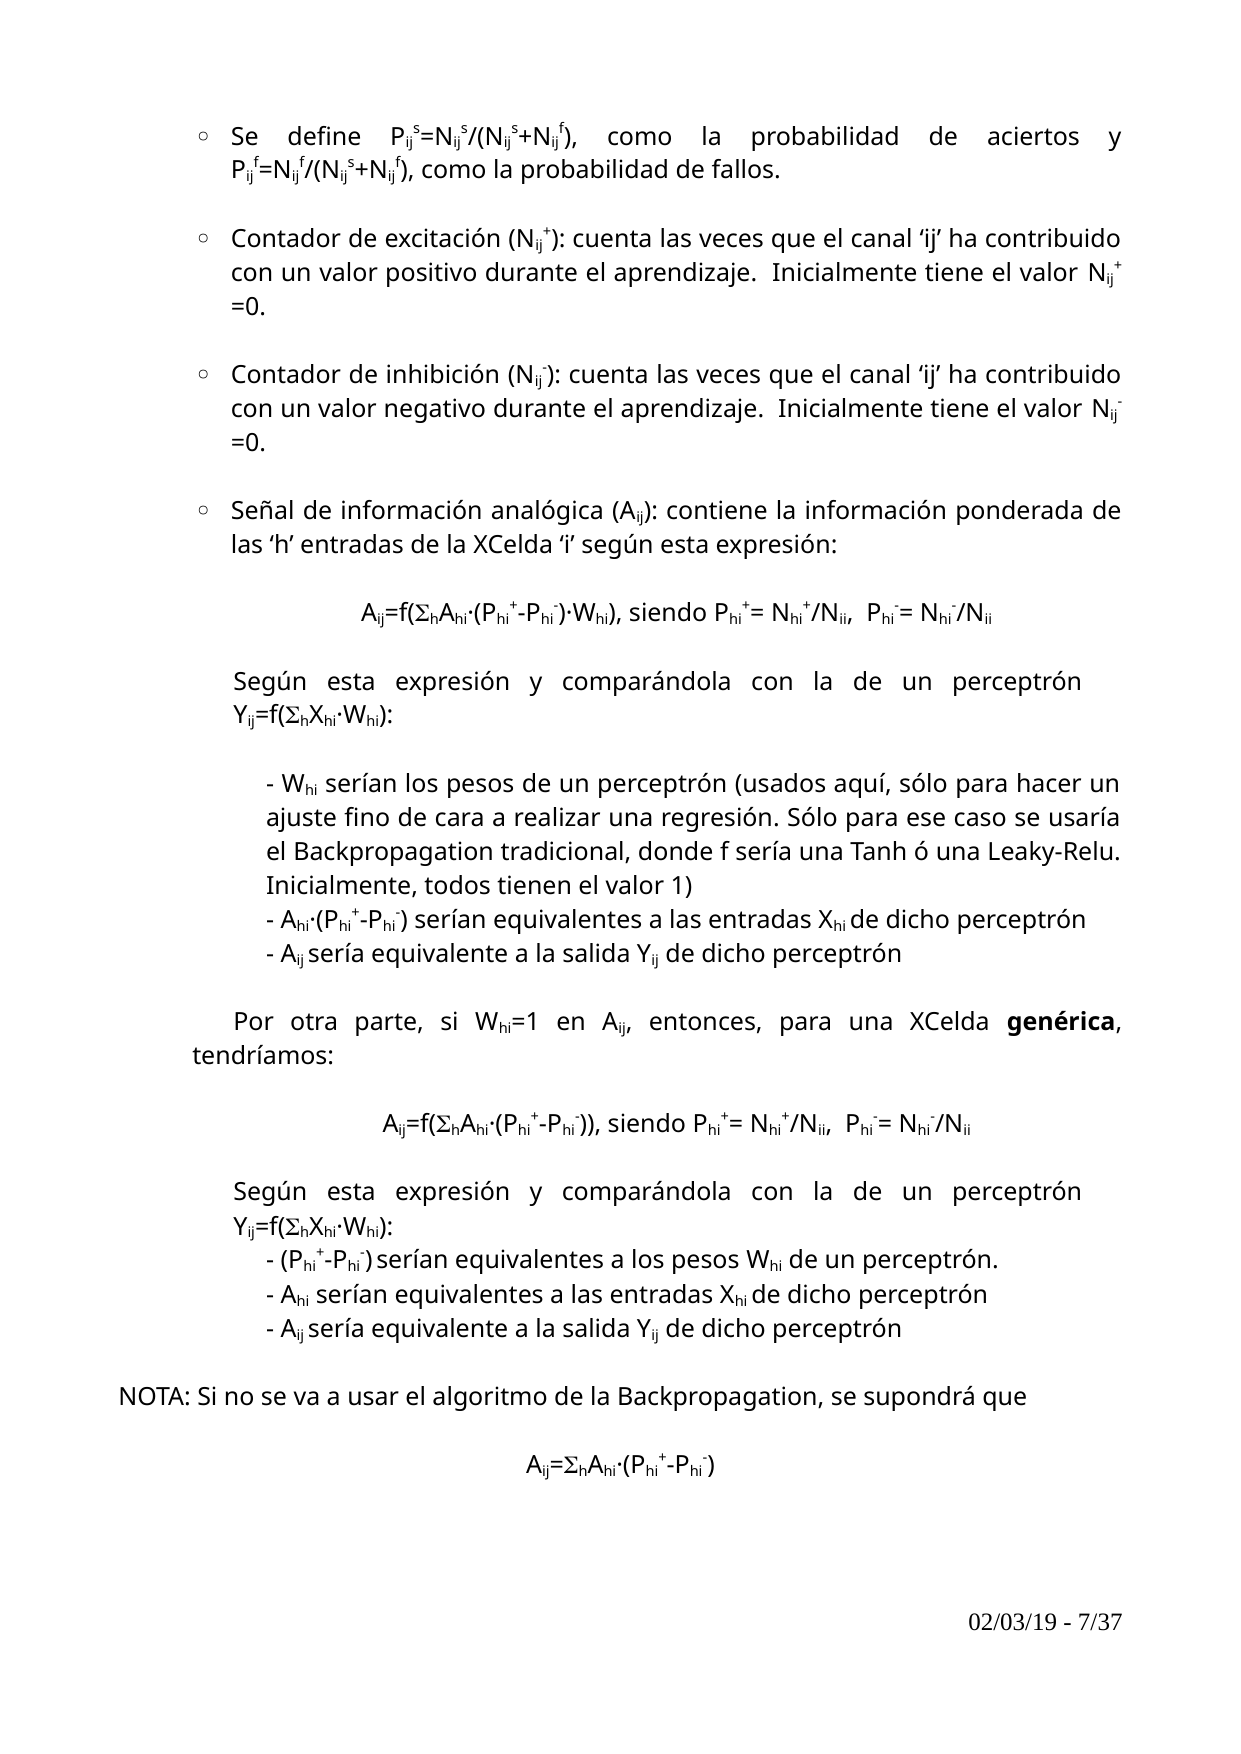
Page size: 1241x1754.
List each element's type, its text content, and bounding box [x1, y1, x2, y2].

list Aij=f(ShAhi·(Phi+-Phi-)), siendo Phi+= Nhi+/Nii, Phi-= Nhi-/Nii [193, 1106, 1122, 1140]
list Contador de inhibición (Nij-): cuenta las veces que el canal ‘ij’ ha contribuido con un valor negativo durante el aprendizaje. Inicialmente tiene el valor Nij- =0. [193, 357, 1122, 459]
list Señal de información analógica (Aij): contiene la información ponderada de las ‘h’ entradas de la XCelda ‘i’ según esta expresión: [193, 493, 1122, 561]
text - Aij sería equivalente a la salida Yij de dicho perceptrón [266, 1310, 1122, 1344]
text - Whi serían los pesos de un perceptrón (usados aquí, sólo para hacer un ajuste fino de cara a realizar una regresión. Sólo para ese caso se usaría el Backpropagation tradicional, donde f sería una Tanh ó una Leaky-Relu. Inicialmente, todos tienen el valor 1) [266, 765, 1122, 902]
list Se define Pijs=Nijs/(Nijs+Nijf), como la probabilidad de aciertos y Pijf=Nijf/(Nijs+Nijf), como la probabilidad de fallos. [193, 118, 1122, 186]
text - Aij sería equivalente a la salida Yij de dicho perceptrón [266, 936, 1122, 970]
text - Ahi·(Phi+-Phi-) serían equivalentes a las entradas Xhi de dicho perceptrón [266, 902, 1122, 936]
text NOTA: Si no se va a usar el algoritmo de la Backpropagation, se supondrá que [118, 1378, 1122, 1412]
text Por otra parte, si Whi=1 en Aij, entonces, para una XCelda genérica, tendríamos: [192, 1004, 1122, 1072]
text - (Phi+-Phi-) serían equivalentes a los pesos Whi de un perceptrón. [266, 1242, 1122, 1276]
text - Ahi serían equivalentes a las entradas Xhi de dicho perceptrón [266, 1276, 1122, 1310]
text Aij=ShAhi·(Phi+-Phi-) [118, 1447, 1122, 1481]
list Contador de excitación (Nij+): cuenta las veces que el canal ‘ij’ ha contribuido con un valor positivo durante el aprendizaje. Inicialmente tiene el valor Nij+ =0. [193, 220, 1122, 322]
text Según esta expresión y comparándola con la de un perceptrón Yij=f(ShXhi·Whi): [192, 1174, 1122, 1242]
text Según esta expresión y comparándola con la de un perceptrón Yij=f(ShXhi·Whi): [192, 663, 1122, 731]
list Aij=f(ShAhi·(Phi+-Phi-)·Whi), siendo Phi+= Nhi+/Nii, Phi-= Nhi-/Nii [193, 595, 1122, 629]
